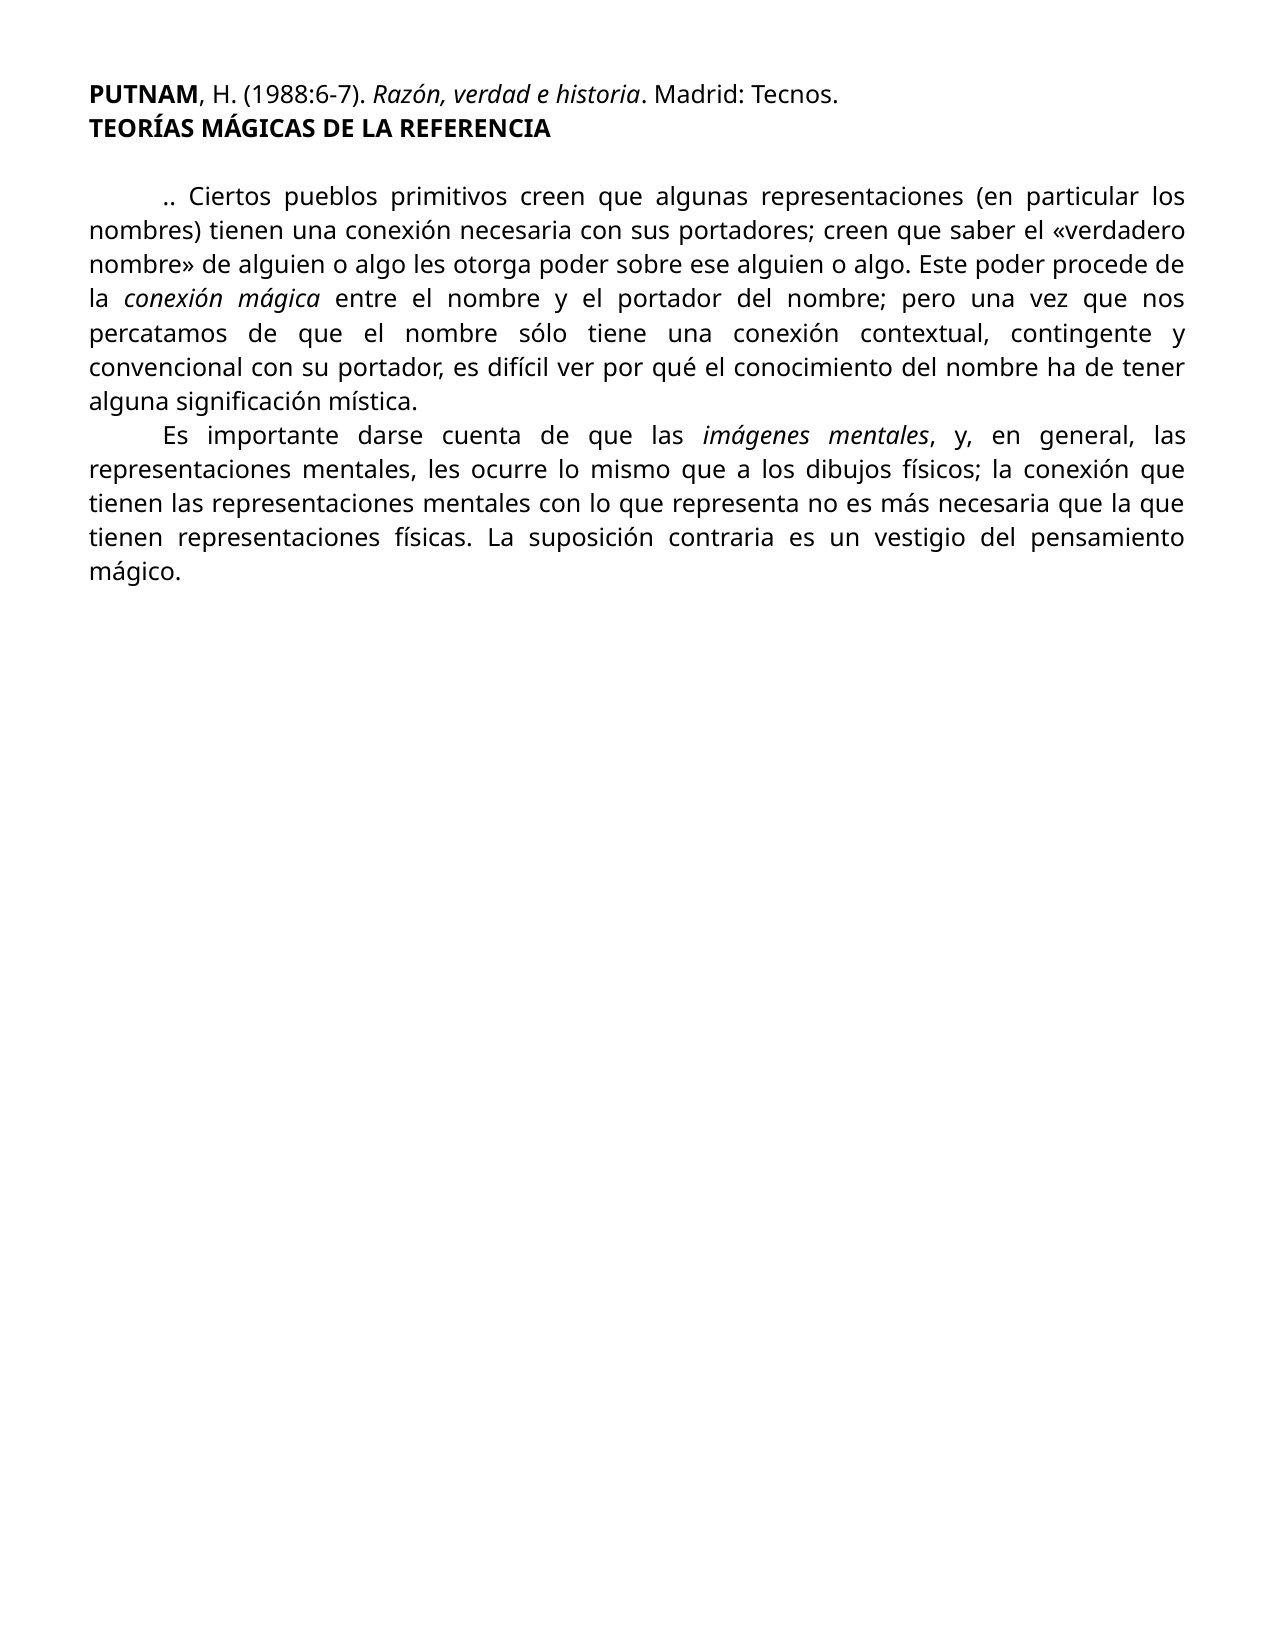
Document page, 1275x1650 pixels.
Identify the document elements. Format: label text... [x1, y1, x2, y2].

text Es importante darse cuenta de que las imágenes mentales, y, en general, las representaciones mentales, les ocurre lo mismo que a los dibujos físicos; la conexión que tienen las representaciones mentales con lo que representa no es más necesaria que la que tienen representaciones físicas. La suposición contraria es un vestigio del pensamiento mágico. [88, 417, 1186, 588]
text TEORÍAS MÁGICAS DE LA REFERENCIA [88, 111, 1186, 145]
text PUTNAM, H. (1988:6-7). Razón, verdad e historia. Madrid: Tecnos. [88, 77, 1186, 111]
text .. Ciertos pueblos primitivos creen que algunas representaciones (en particular los nombres) tienen una conexión necesaria con sus portadores; creen que saber el «verdadero nombre» de alguien o algo les otorga poder sobre ese alguien o algo. Este poder procede de la conexión mágica entre el nombre y el portador del nombre; pero una vez que nos percatamos de que el nombre sólo tiene una conexión contextual, contingente y convencional con su portador, es difícil ver por qué el conocimiento del nombre ha de tener alguna significación mística. [88, 179, 1186, 417]
